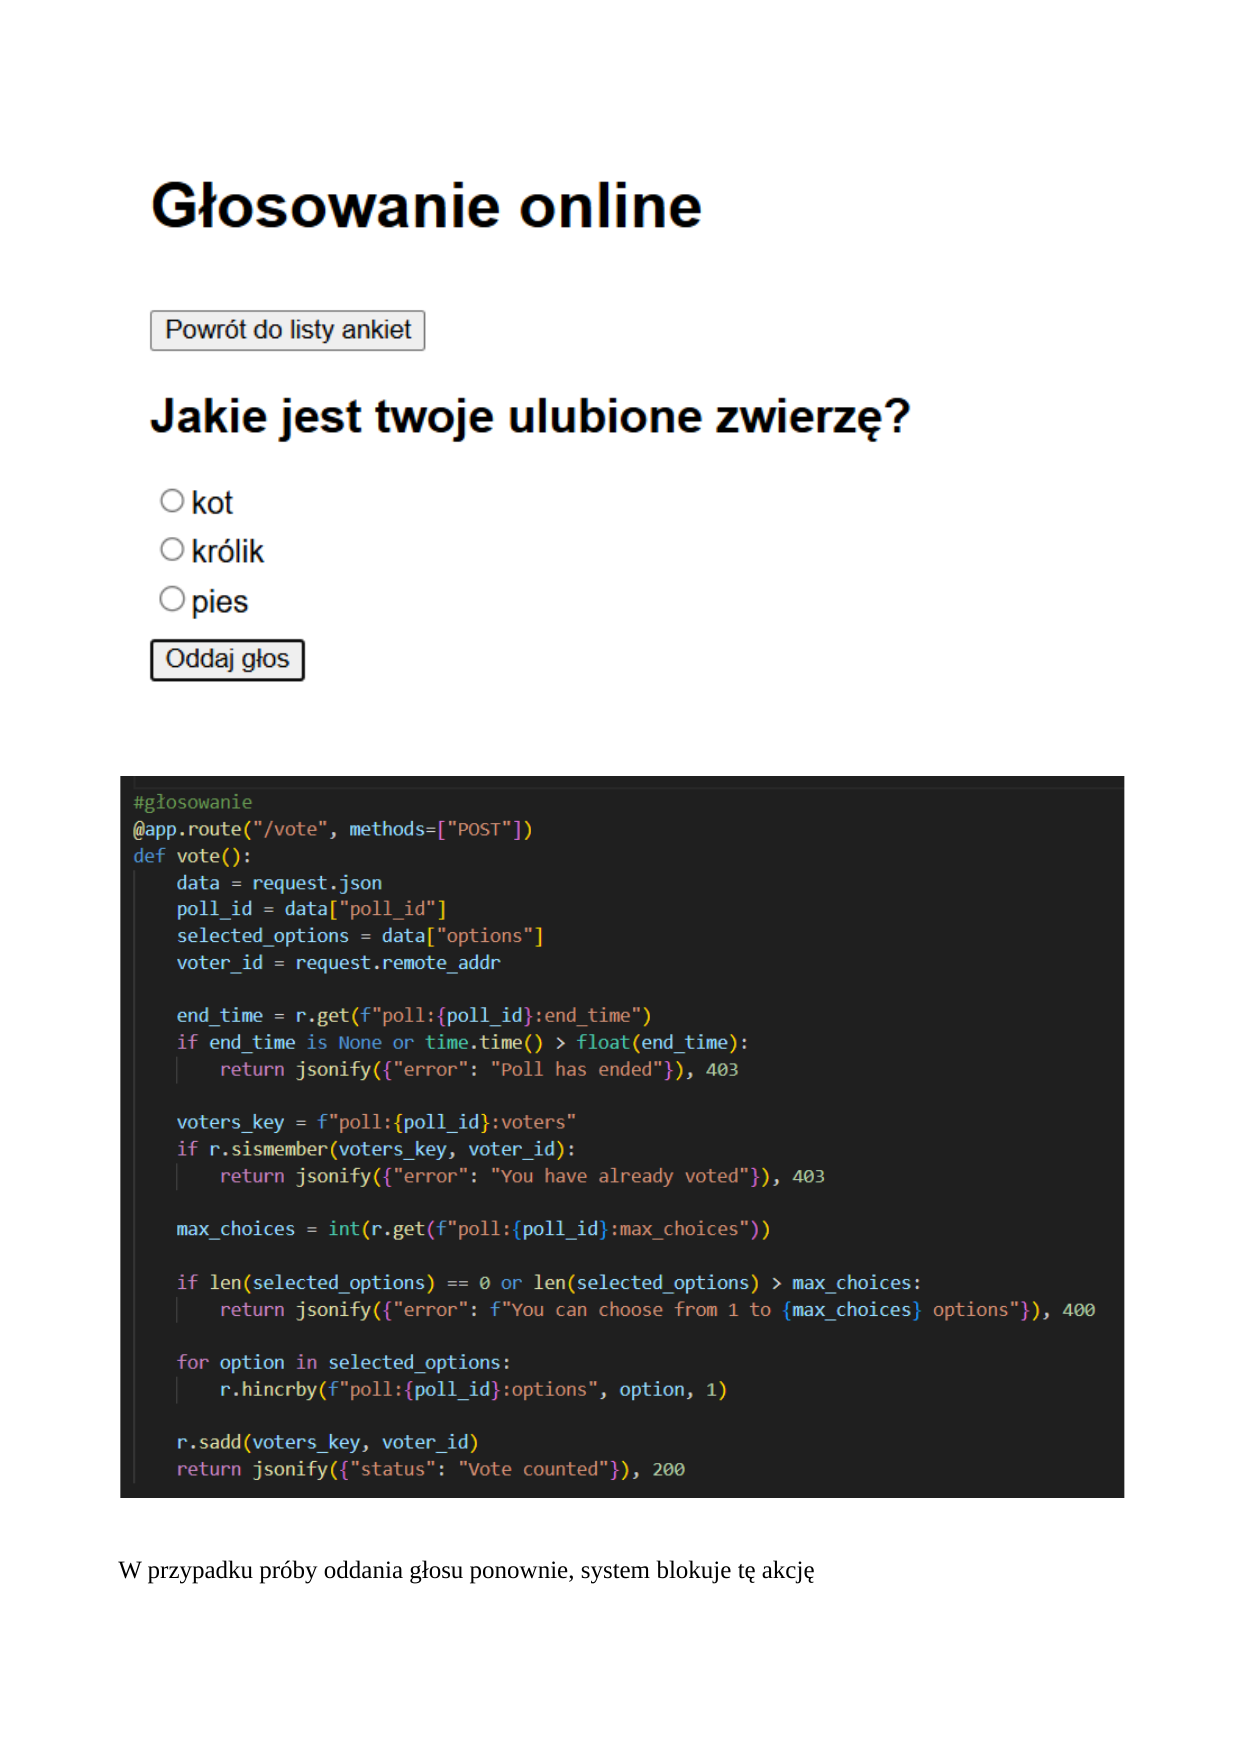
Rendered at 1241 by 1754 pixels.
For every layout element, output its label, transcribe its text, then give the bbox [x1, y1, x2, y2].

text W przypadku próby oddania głosu ponownie, system blokuje tę akcję [118, 1555, 1122, 1584]
picture [127, 168, 976, 713]
picture [120, 776, 1125, 1498]
